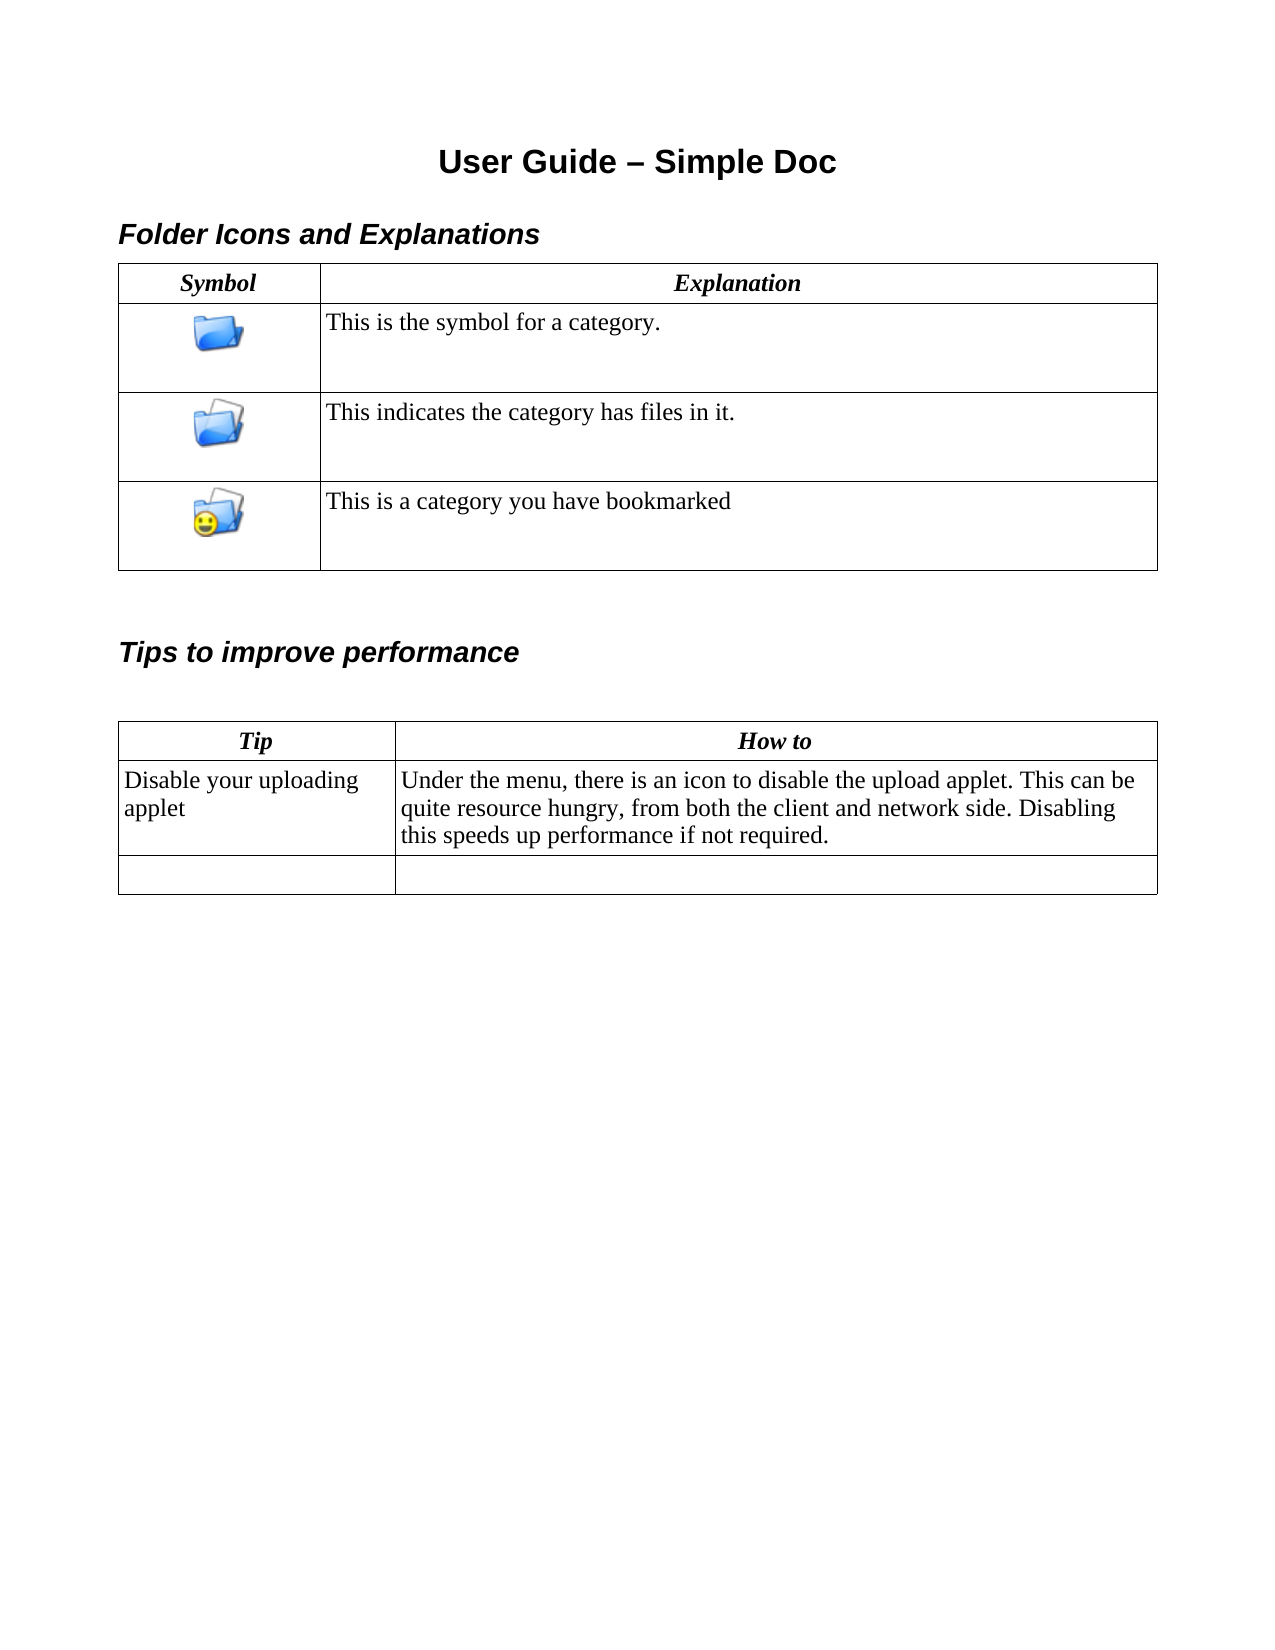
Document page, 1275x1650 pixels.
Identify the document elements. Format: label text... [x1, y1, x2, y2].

picture [193, 486, 244, 537]
table_cell [119, 393, 320, 481]
table_cell This is a category you have bookmarked [321, 482, 1157, 570]
table_cell [119, 856, 395, 894]
table_cell This indicates the category has files in it. [321, 393, 1157, 481]
table_cell [396, 856, 1157, 894]
table_cell Under the menu, there is an icon to disable the upload applet. This can be quite resource hungry, from both the client and network side. Disabling this speeds up performance if not required. [396, 761, 1157, 855]
table_header Symbol [119, 264, 320, 302]
table_cell [119, 482, 320, 570]
picture [193, 397, 244, 448]
table_cell This is the symbol for a category. [321, 304, 1157, 392]
table_cell [119, 304, 320, 392]
table_cell Disable your uploading applet [119, 761, 395, 855]
table_header Explanation [321, 264, 1157, 302]
picture [193, 308, 244, 359]
table_header Tip [119, 722, 395, 760]
subtitle Tips to improve performance [118, 636, 1157, 668]
subtitle Folder Icons and Explanations [118, 218, 1157, 251]
table_header How to [396, 722, 1157, 760]
subtitle User Guide – Simple Doc [118, 143, 1157, 181]
